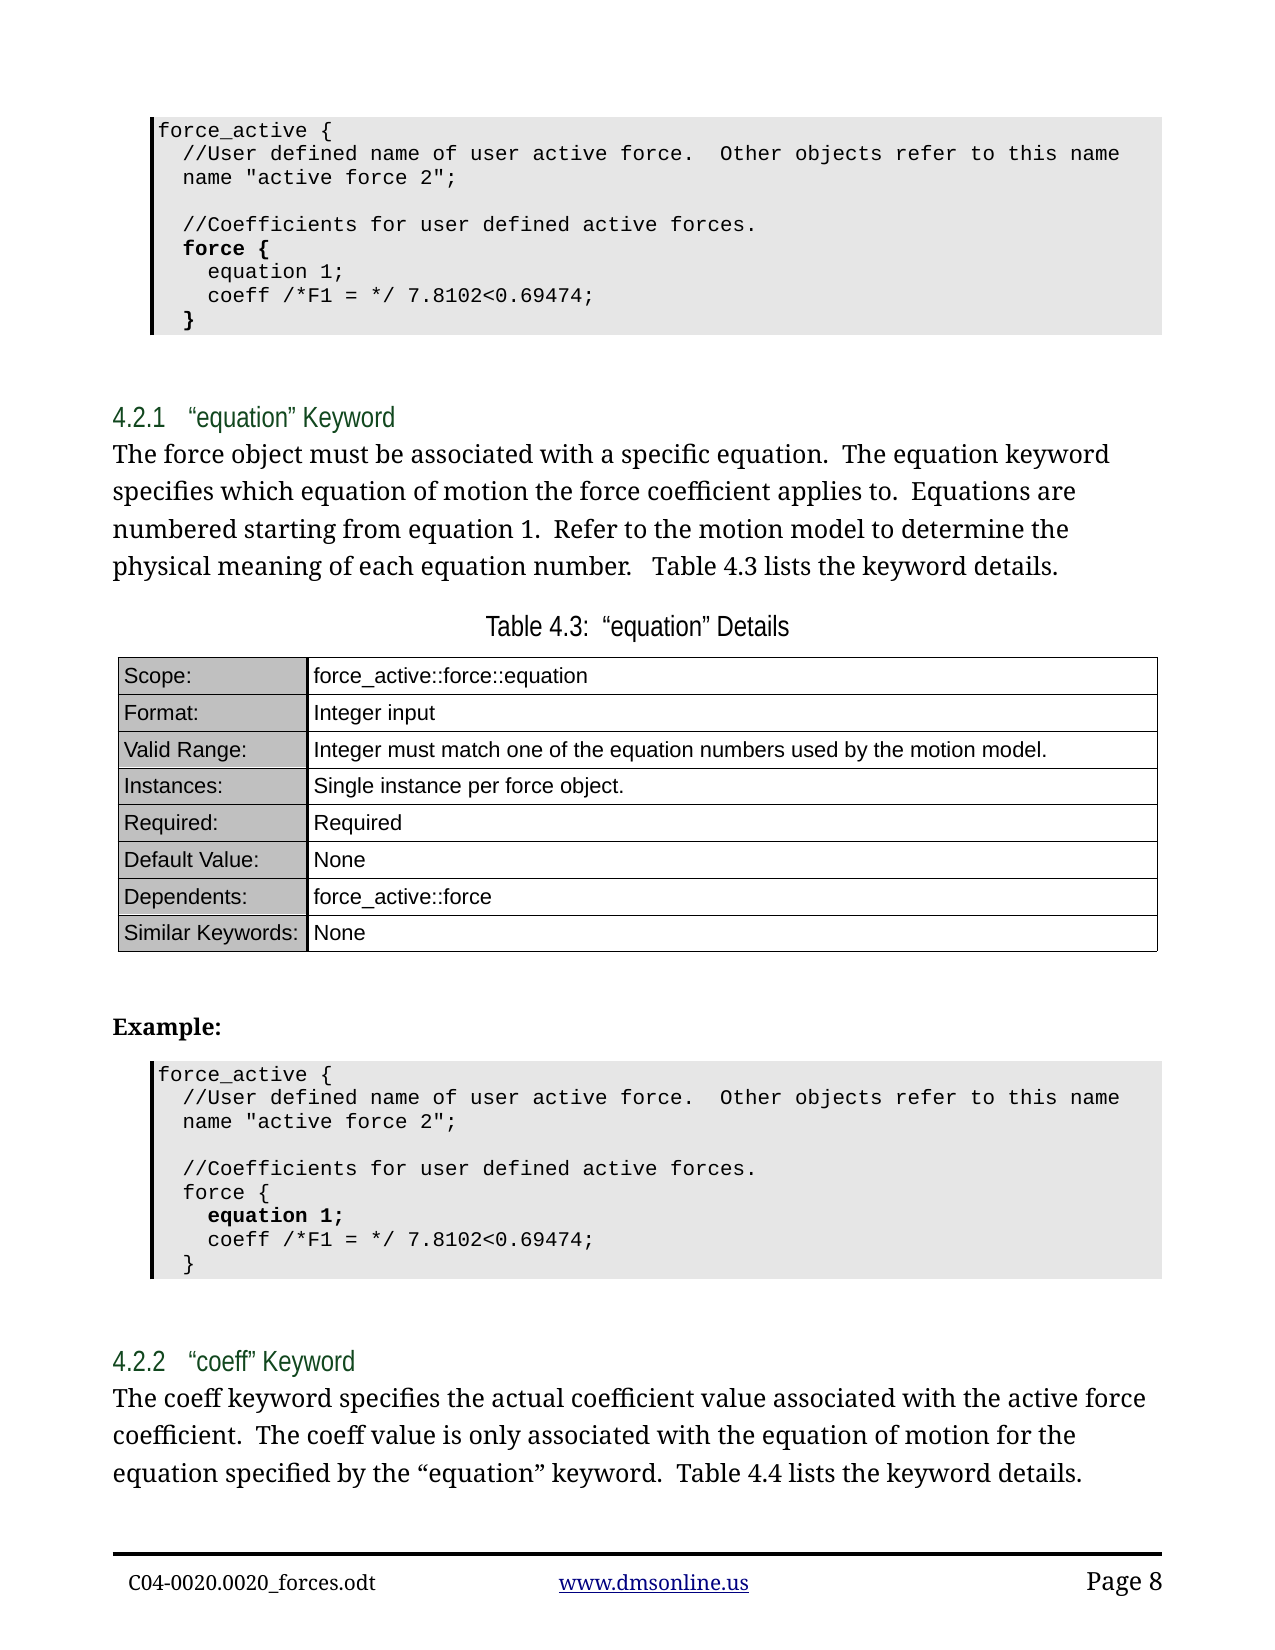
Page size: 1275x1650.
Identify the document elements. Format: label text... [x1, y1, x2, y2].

table_cell Integer input [309, 695, 1157, 731]
subtitle “coeff” keyword [112, 1344, 1162, 1377]
text //Coefficients for user defined active forces. [154, 214, 1162, 238]
text //Coefficients for user defined active forces. [154, 1158, 1162, 1182]
table_cell Single instance per force object. [309, 769, 1157, 804]
text equation 1; [154, 261, 1162, 285]
text name "active force 2"; [154, 167, 1162, 191]
text The coeff keyword specifies the actual coefficient value associated with the active force coefficient. The coeff value is only associated with the equation of motion for the equation specified by the “equation” keyword. Table 4.4 lists the keyword details. [112, 1381, 1162, 1489]
text coeff /*F1 = */ 7.8102<0.69474; [154, 1229, 1162, 1253]
table_cell Default Value: [119, 842, 306, 878]
text force { [154, 1182, 1162, 1206]
table_cell Valid Range: [119, 732, 306, 767]
text equation 1; [154, 1206, 1162, 1229]
text force_active { [154, 117, 1162, 143]
text Example: [112, 1011, 1162, 1042]
subtitle “equation” keyword [112, 400, 1162, 433]
text Table 4.3: “equation” Details [112, 609, 1162, 642]
table_header force_active::force::equation [309, 658, 1157, 694]
table_cell Format: [119, 695, 306, 731]
table_cell Integer must match one of the equation numbers used by the motion model. [309, 732, 1157, 767]
text //User defined name of user active force. Other objects refer to this name [154, 143, 1162, 167]
table_cell Similar Keywords: [119, 916, 306, 951]
text name "active force 2"; [154, 1111, 1162, 1134]
table_cell None [309, 842, 1157, 878]
text } [154, 309, 1162, 335]
table_header Scope: [119, 658, 306, 694]
table_cell Dependents: [119, 879, 306, 914]
text } [154, 1253, 1162, 1279]
text coeff /*F1 = */ 7.8102<0.69474; [154, 285, 1162, 309]
table_cell force_active::force [309, 879, 1157, 914]
table_cell Required: [119, 805, 306, 841]
table_cell Required [309, 805, 1157, 841]
table_cell Instances: [119, 769, 306, 804]
table_cell None [309, 916, 1157, 951]
text force_active { [154, 1061, 1162, 1087]
text //User defined name of user active force. Other objects refer to this name [154, 1087, 1162, 1111]
text The force object must be associated with a specific equation. The equation keyword specifies which equation of motion the force coefficient applies to. Equations are numbered starting from equation 1. Refer to the motion model to determine the physical meaning of each equation number. Table 4.3 lists the keyword details. [112, 437, 1162, 583]
text force { [154, 238, 1162, 261]
